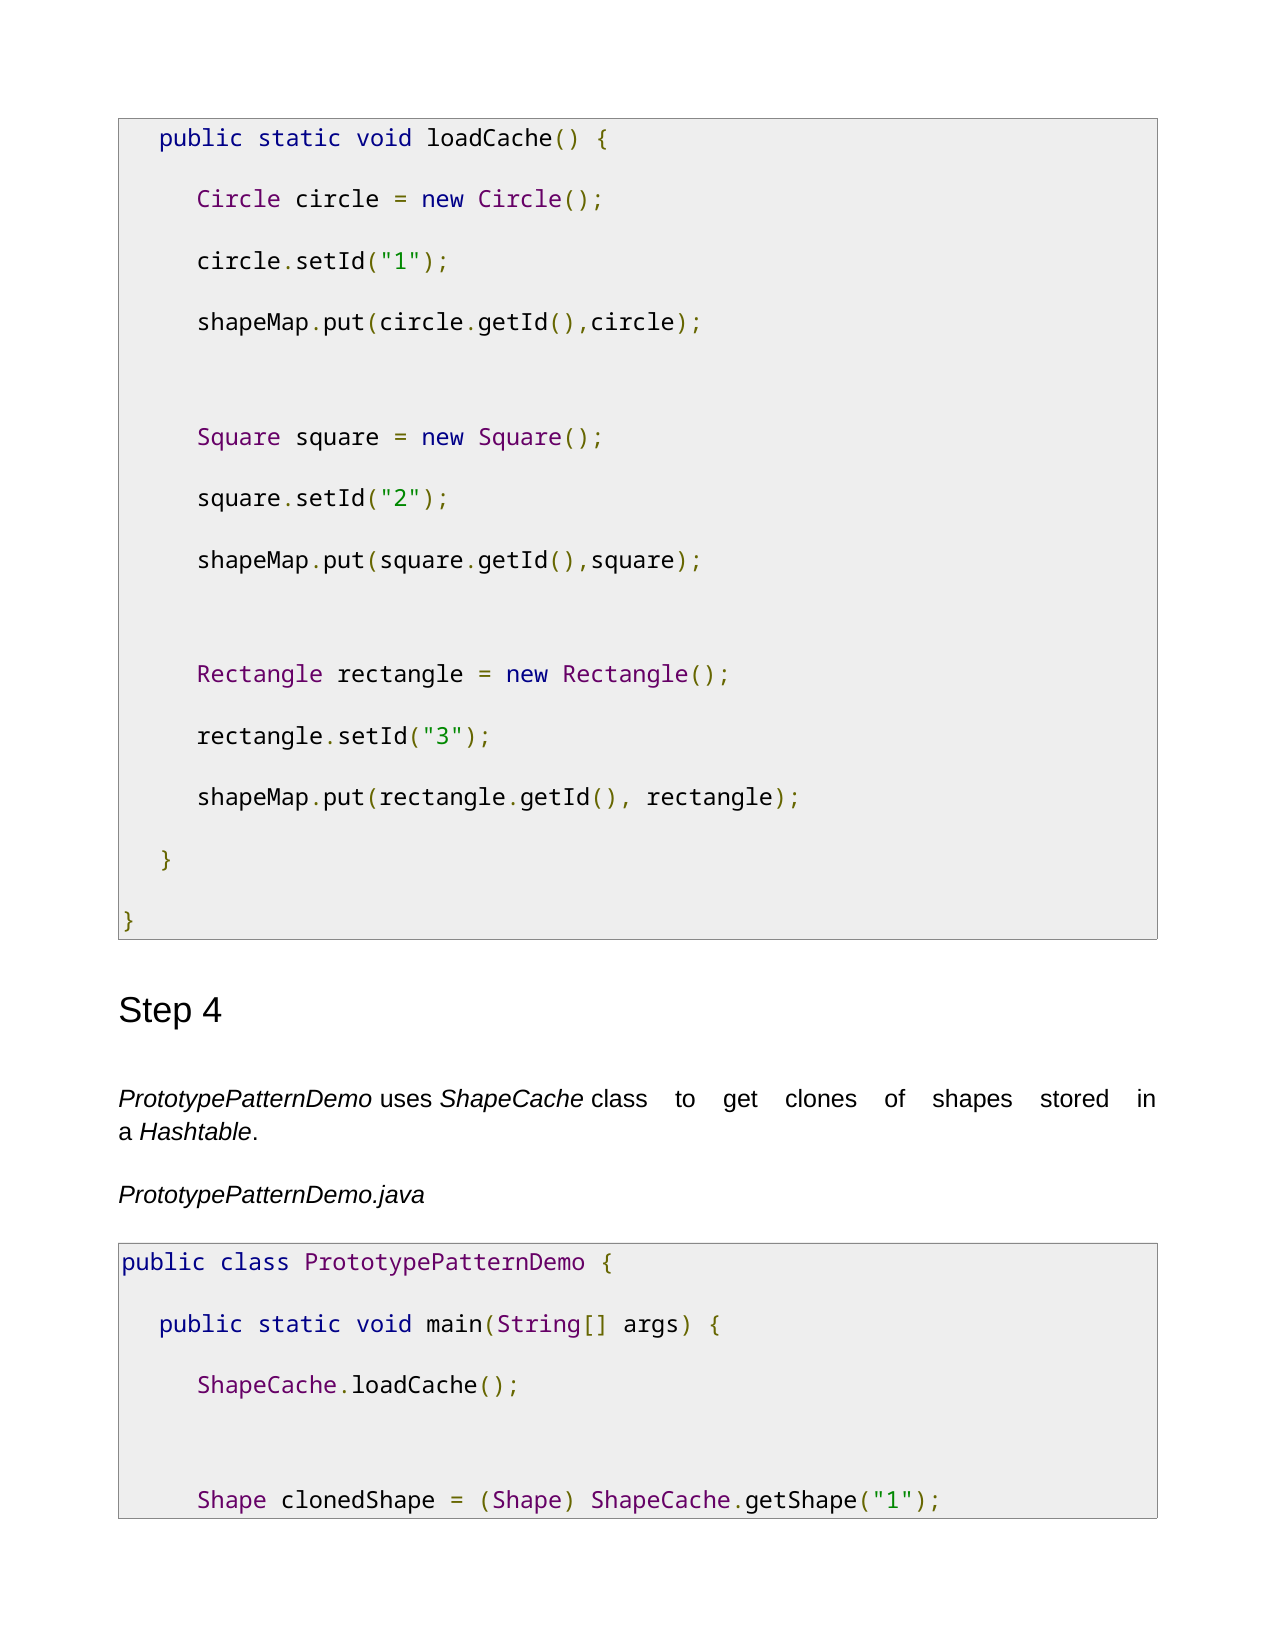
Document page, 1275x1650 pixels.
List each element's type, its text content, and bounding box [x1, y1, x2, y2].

text rectangle.setId("3"); [119, 716, 1157, 751]
text PrototypePatternDemo.java [118, 1180, 1157, 1209]
text shapeMap.put(square.getId(),square); [119, 540, 1157, 575]
text Square square = new Square(); [119, 417, 1157, 452]
text Shape clonedShape = (Shape) ShapeCache.getShape("1"); [119, 1480, 1157, 1518]
text PrototypePatternDemo uses ShapeCache class to get clones of shapes stored in a Hashtable. [118, 1084, 1157, 1146]
text Rectangle rectangle = new Rectangle(); [119, 654, 1157, 690]
text public static void main(String[] args) { [119, 1304, 1157, 1339]
text shapeMap.put(circle.getId(),circle); [119, 302, 1157, 338]
text } [119, 839, 1157, 874]
text shapeMap.put(rectangle.getId(), rectangle); [119, 777, 1157, 813]
text public static void loadCache() { [119, 119, 1157, 153]
text square.setId("2"); [119, 478, 1157, 514]
text public class PrototypePatternDemo { [119, 1244, 1157, 1278]
subtitle Step 4 [118, 989, 1157, 1031]
text Circle circle = new Circle(); [119, 179, 1157, 215]
text circle.setId("1"); [119, 241, 1157, 276]
text } [119, 900, 1157, 939]
text ShapeCache.loadCache(); [119, 1365, 1157, 1401]
